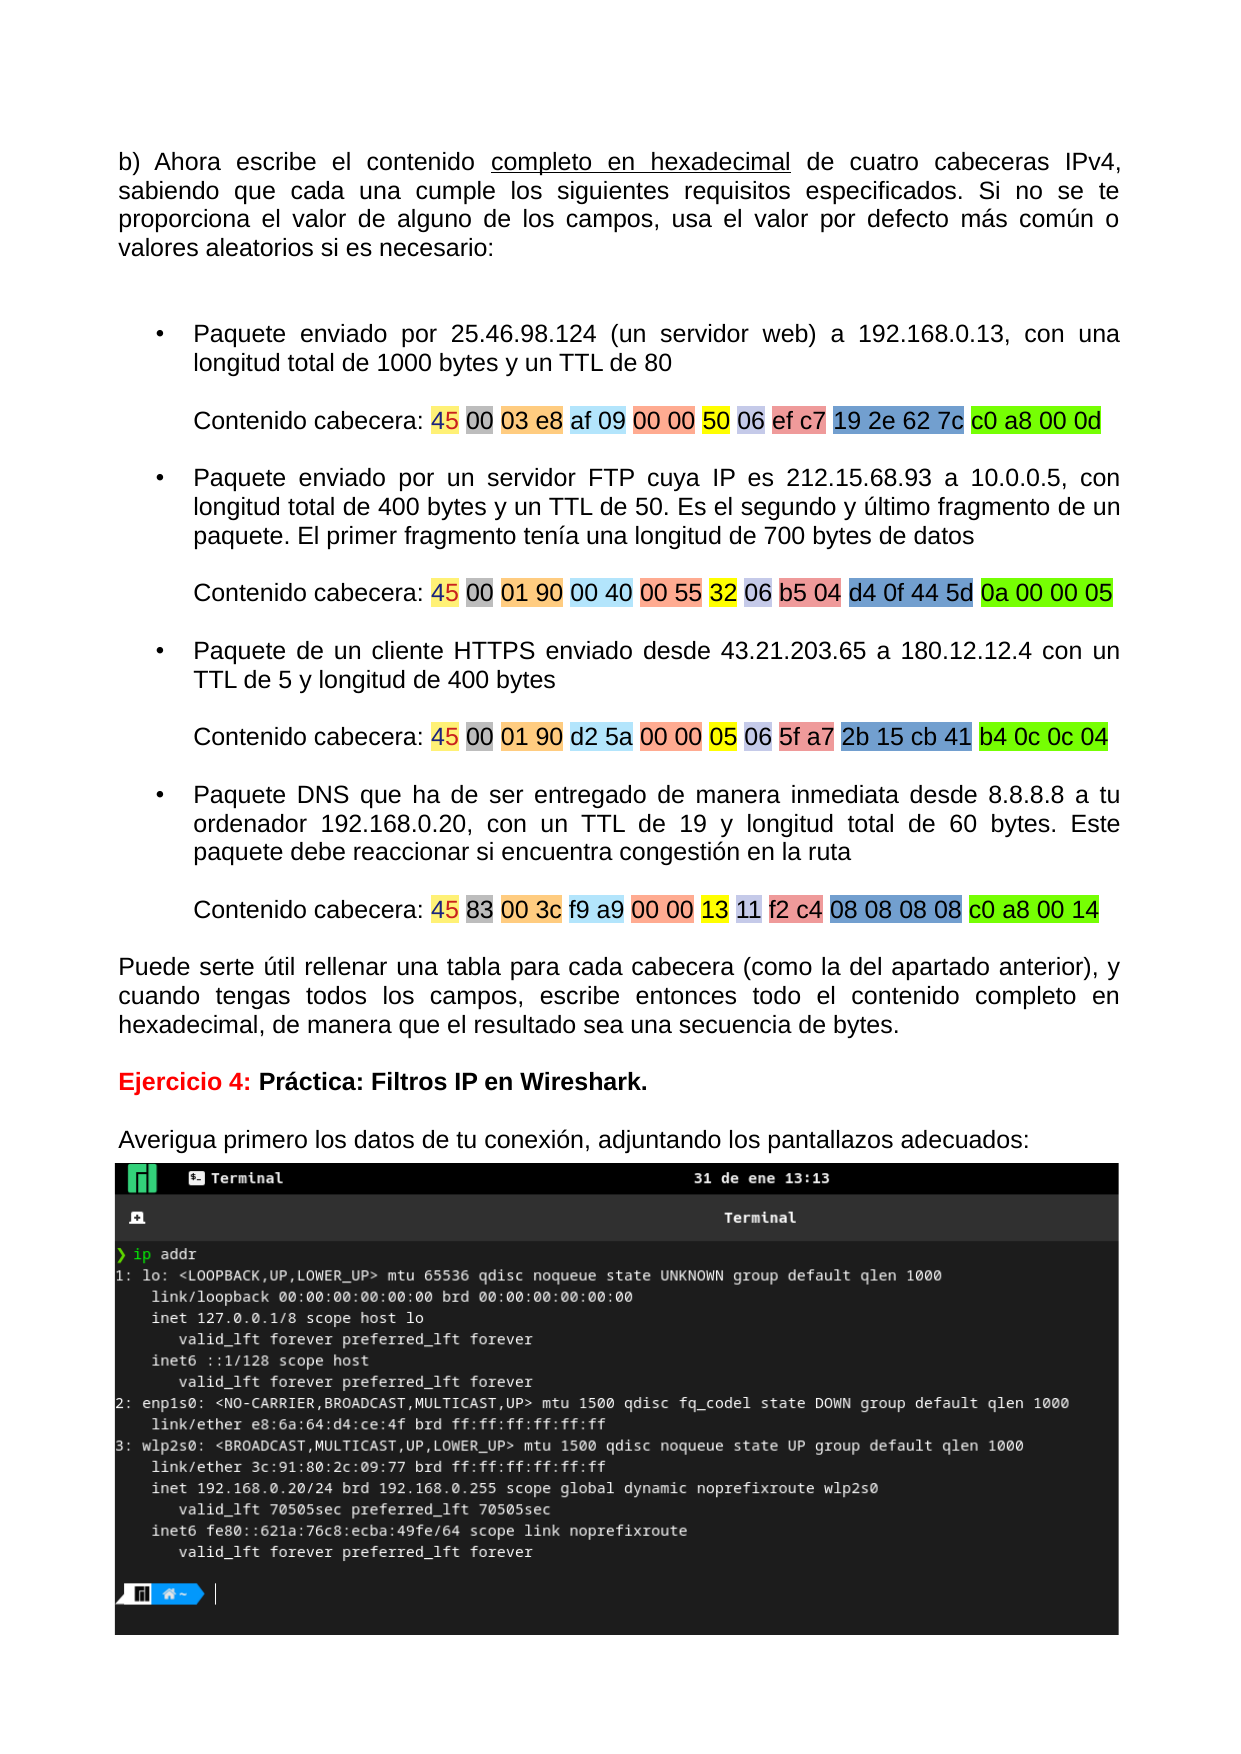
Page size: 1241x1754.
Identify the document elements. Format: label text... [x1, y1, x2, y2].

text Ejercicio 4: Práctica: Filtros IP en Wireshark. [118, 1067, 1122, 1096]
text Puede serte útil rellenar una tabla para cada cabecera (como la del apartado anterior), y cuando tengas todos los campos, escribe entonces todo el contenido completo en hexadecimal, de manera que el resultado sea una secuencia de bytes. [118, 952, 1122, 1038]
list Contenido cabecera: 45 00 03 e8 af 09 00 00 50 06 ef c7 19 2e 62 7c c0 a8 00 0d [156, 406, 1122, 434]
list Paquete de un cliente HTTPS enviado desde 43.21.203.65 a 180.12.12.4 con un TTL de 5 y longitud de 400 bytes [156, 636, 1122, 693]
list Paquete DNS que ha de ser entregado de manera inmediata desde 8.8.8.8 a tu ordenador 192.168.0.20, con un TTL de 19 y longitud total de 60 bytes. Este paquete debe reaccionar si encuentra congestión en la ruta [156, 780, 1122, 866]
list Contenido cabecera: 45 83 00 3c f9 a9 00 00 13 11 f2 c4 08 08 08 08 c0 a8 00 14 [156, 895, 1122, 923]
text Averigua primero los datos de tu conexión, adjuntando los pantallazos adecuados: [118, 1125, 1122, 1153]
text b) Ahora escribe el contenido completo en hexadecimal de cuatro cabeceras IPv4, sabiendo que cada una cumple los siguientes requisitos especificados. Si no se te proporciona el valor de alguno de los campos, usa el valor por defecto más común o valores aleatorios si es necesario: [118, 147, 1122, 262]
picture [114, 1163, 1119, 1635]
list Contenido cabecera: 45 00 01 90 d2 5a 00 00 05 06 5f a7 2b 15 cb 41 b4 0c 0c 04 [156, 722, 1122, 751]
list Paquete enviado por 25.46.98.124 (un servidor web) a 192.168.0.13, con una longitud total de 1000 bytes y un TTL de 80 [156, 319, 1122, 377]
list Paquete enviado por un servidor FTP cuya IP es 212.15.68.93 a 10.0.0.5, con longitud total de 400 bytes y un TTL de 50. Es el segundo y último fragmento de un paquete. El primer fragmento tenía una longitud de 700 bytes de datos [156, 463, 1122, 549]
list Contenido cabecera: 45 00 01 90 00 40 00 55 32 06 b5 04 d4 0f 44 5d 0a 00 00 05 [156, 578, 1122, 607]
